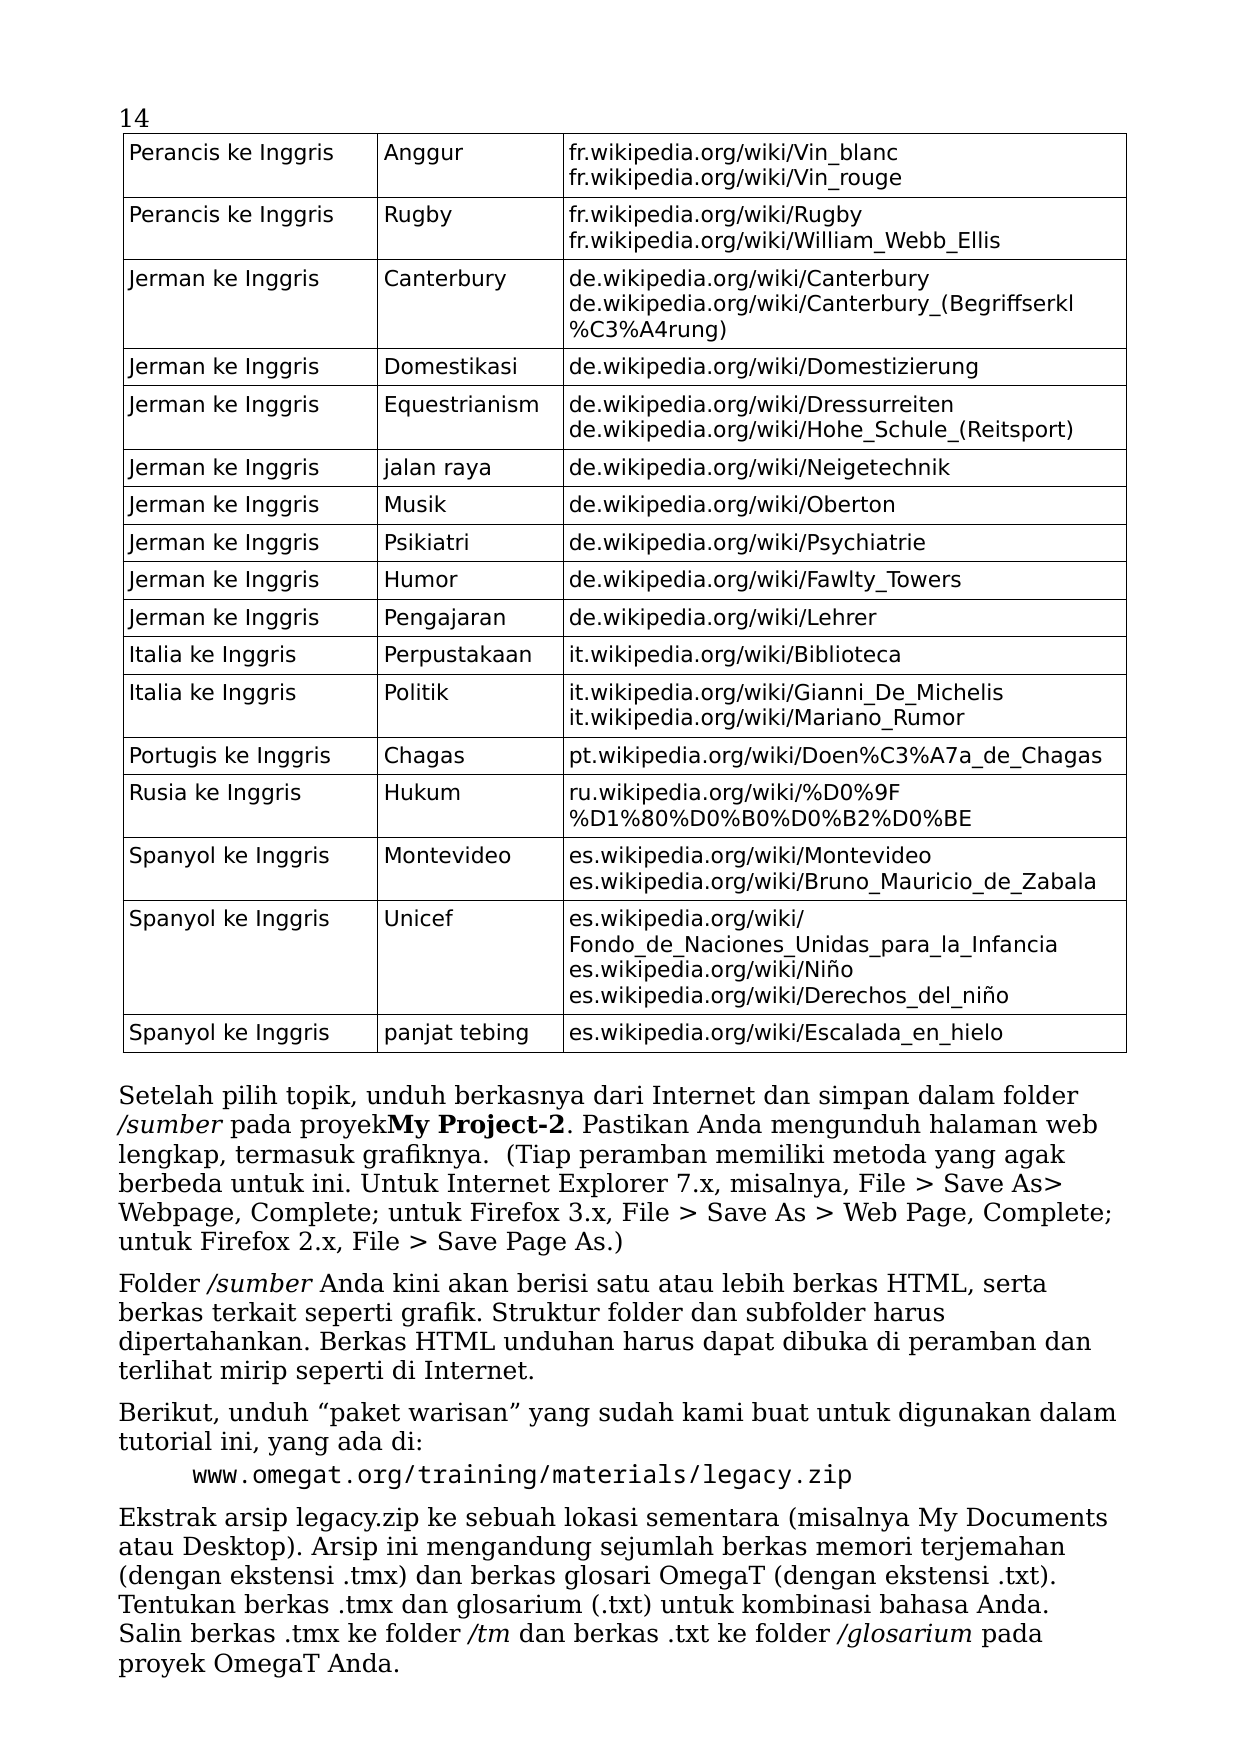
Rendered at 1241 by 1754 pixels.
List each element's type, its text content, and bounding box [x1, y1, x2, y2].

table_cell Italia ke Inggris [124, 675, 377, 736]
table_cell es.wikipedia.org/wiki/Fondo_de_Naciones_Unidas_para_la_Infancia es.wikipedia.org/wiki/Niño es.wikipedia.org/wiki/Derechos_del_niño [564, 901, 1126, 1014]
table_cell Anggur [378, 134, 563, 196]
table_cell Jerman ke Inggris [124, 487, 377, 523]
table_cell Jerman ke Inggris [124, 562, 377, 598]
table_cell Spanyol ke Inggris [124, 838, 377, 900]
table_cell es.wikipedia.org/wiki/Montevideo es.wikipedia.org/wiki/Bruno_Mauricio_de_Zabala [564, 838, 1126, 900]
table_cell fr.wikipedia.org/wiki/Rugby fr.wikipedia.org/wiki/William_Webb_Ellis [564, 198, 1126, 259]
table_cell Montevideo [378, 838, 563, 900]
table_cell Humor [378, 562, 563, 598]
table_cell fr.wikipedia.org/wiki/Vin_blanc fr.wikipedia.org/wiki/Vin_rouge [564, 134, 1126, 196]
table_cell Italia ke Inggris [124, 637, 377, 673]
text Folder /sumber Anda kini akan berisi satu atau lebih berkas HTML, serta berkas terkait seperti grafik. Struktur folder dan subfolder harus dipertahankan. Berkas HTML unduhan harus dapat dibuka di peramban dan terlihat mirip seperti di Internet. [118, 1269, 1122, 1386]
table_cell Canterbury [378, 260, 563, 348]
table_cell Rusia ke Inggris [124, 775, 377, 837]
table_cell Jerman ke Inggris [124, 450, 377, 486]
table_cell Equestrianism [378, 386, 563, 448]
table_cell de.wikipedia.org/wiki/Psychiatrie [564, 525, 1126, 561]
table_cell Musik [378, 487, 563, 523]
text Setelah pilih topik, unduh berkasnya dari Internet dan simpan dalam folder /sumber pada proyekMy Project-2. Pastikan Anda mengunduh halaman web lengkap, termasuk grafiknya. (Tiap peramban memiliki metoda yang agak berbeda untuk ini. Untuk Internet Explorer 7.x, misalnya, File > Save As> Webpage, Complete; untuk Firefox 3.x, File > Save As > Web Page, Complete; untuk Firefox 2.x, File > Save Page As.) [118, 1052, 1122, 1256]
table_cell Jerman ke Inggris [124, 600, 377, 636]
table_cell Psikiatri [378, 525, 563, 561]
table_cell Jerman ke Inggris [124, 386, 377, 448]
table_cell Pengajaran [378, 600, 563, 636]
table_cell it.wikipedia.org/wiki/Gianni_De_Michelis it.wikipedia.org/wiki/Mariano_Rumor [564, 675, 1126, 736]
table_cell Spanyol ke Inggris [124, 901, 377, 1014]
table_cell Chagas [378, 738, 563, 774]
table_cell de.wikipedia.org/wiki/Canterbury de.wikipedia.org/wiki/Canterbury_(Begriffserkl%C3%A4rung) [564, 260, 1126, 348]
table_cell de.wikipedia.org/wiki/Lehrer [564, 600, 1126, 636]
table_cell de.wikipedia.org/wiki/Domestizierung [564, 349, 1126, 385]
text Berikut, unduh “paket warisan” yang sudah kami buat untuk digunakan dalam tutorial ini, yang ada di: www.omegat.org/training/materials/legacy.zip [118, 1398, 1122, 1491]
table_cell de.wikipedia.org/wiki/Fawlty_Towers [564, 562, 1126, 598]
table_cell panjat tebing [378, 1015, 563, 1052]
table_cell Jerman ke Inggris [124, 260, 377, 348]
table_cell Spanyol ke Inggris [124, 1015, 377, 1052]
table_cell Jerman ke Inggris [124, 525, 377, 561]
table_cell Unicef [378, 901, 563, 1014]
table_cell es.wikipedia.org/wiki/Escalada_en_hielo [564, 1015, 1126, 1052]
table_cell Hukum [378, 775, 563, 837]
table_cell it.wikipedia.org/wiki/Biblioteca [564, 637, 1126, 673]
table_cell Domestikasi [378, 349, 563, 385]
table_cell Jerman ke Inggris [124, 349, 377, 385]
table_cell de.wikipedia.org/wiki/Dressurreiten de.wikipedia.org/wiki/Hohe_Schule_(Reitsport) [564, 386, 1126, 448]
table_cell Perancis ke Inggris [124, 134, 377, 196]
table_cell Portugis ke Inggris [124, 738, 377, 774]
table_cell jalan raya [378, 450, 563, 486]
table_cell pt.wikipedia.org/wiki/Doen%C3%A7a_de_Chagas [564, 738, 1126, 774]
table_cell de.wikipedia.org/wiki/Neigetechnik [564, 450, 1126, 486]
table_cell Rugby [378, 198, 563, 259]
table_cell de.wikipedia.org/wiki/Oberton [564, 487, 1126, 523]
table_cell Perancis ke Inggris [124, 198, 377, 259]
text Ekstrak arsip legacy.zip ke sebuah lokasi sementara (misalnya My Documents atau Desktop). Arsip ini mengandung sejumlah berkas memori terjemahan (dengan ekstensi .tmx) dan berkas glosari OmegaT (dengan ekstensi .txt). Tentukan berkas .tmx dan glosarium (.txt) untuk kombinasi bahasa Anda. Salin berkas .tmx ke folder /tm dan berkas .txt ke folder /glosarium pada proyek OmegaT Anda. [118, 1503, 1122, 1678]
table_cell Politik [378, 675, 563, 736]
table_cell ru.wikipedia.org/wiki/%D0%9F%D1%80%D0%B0%D0%B2%D0%BE [564, 775, 1126, 837]
table_cell Perpustakaan [378, 637, 563, 673]
